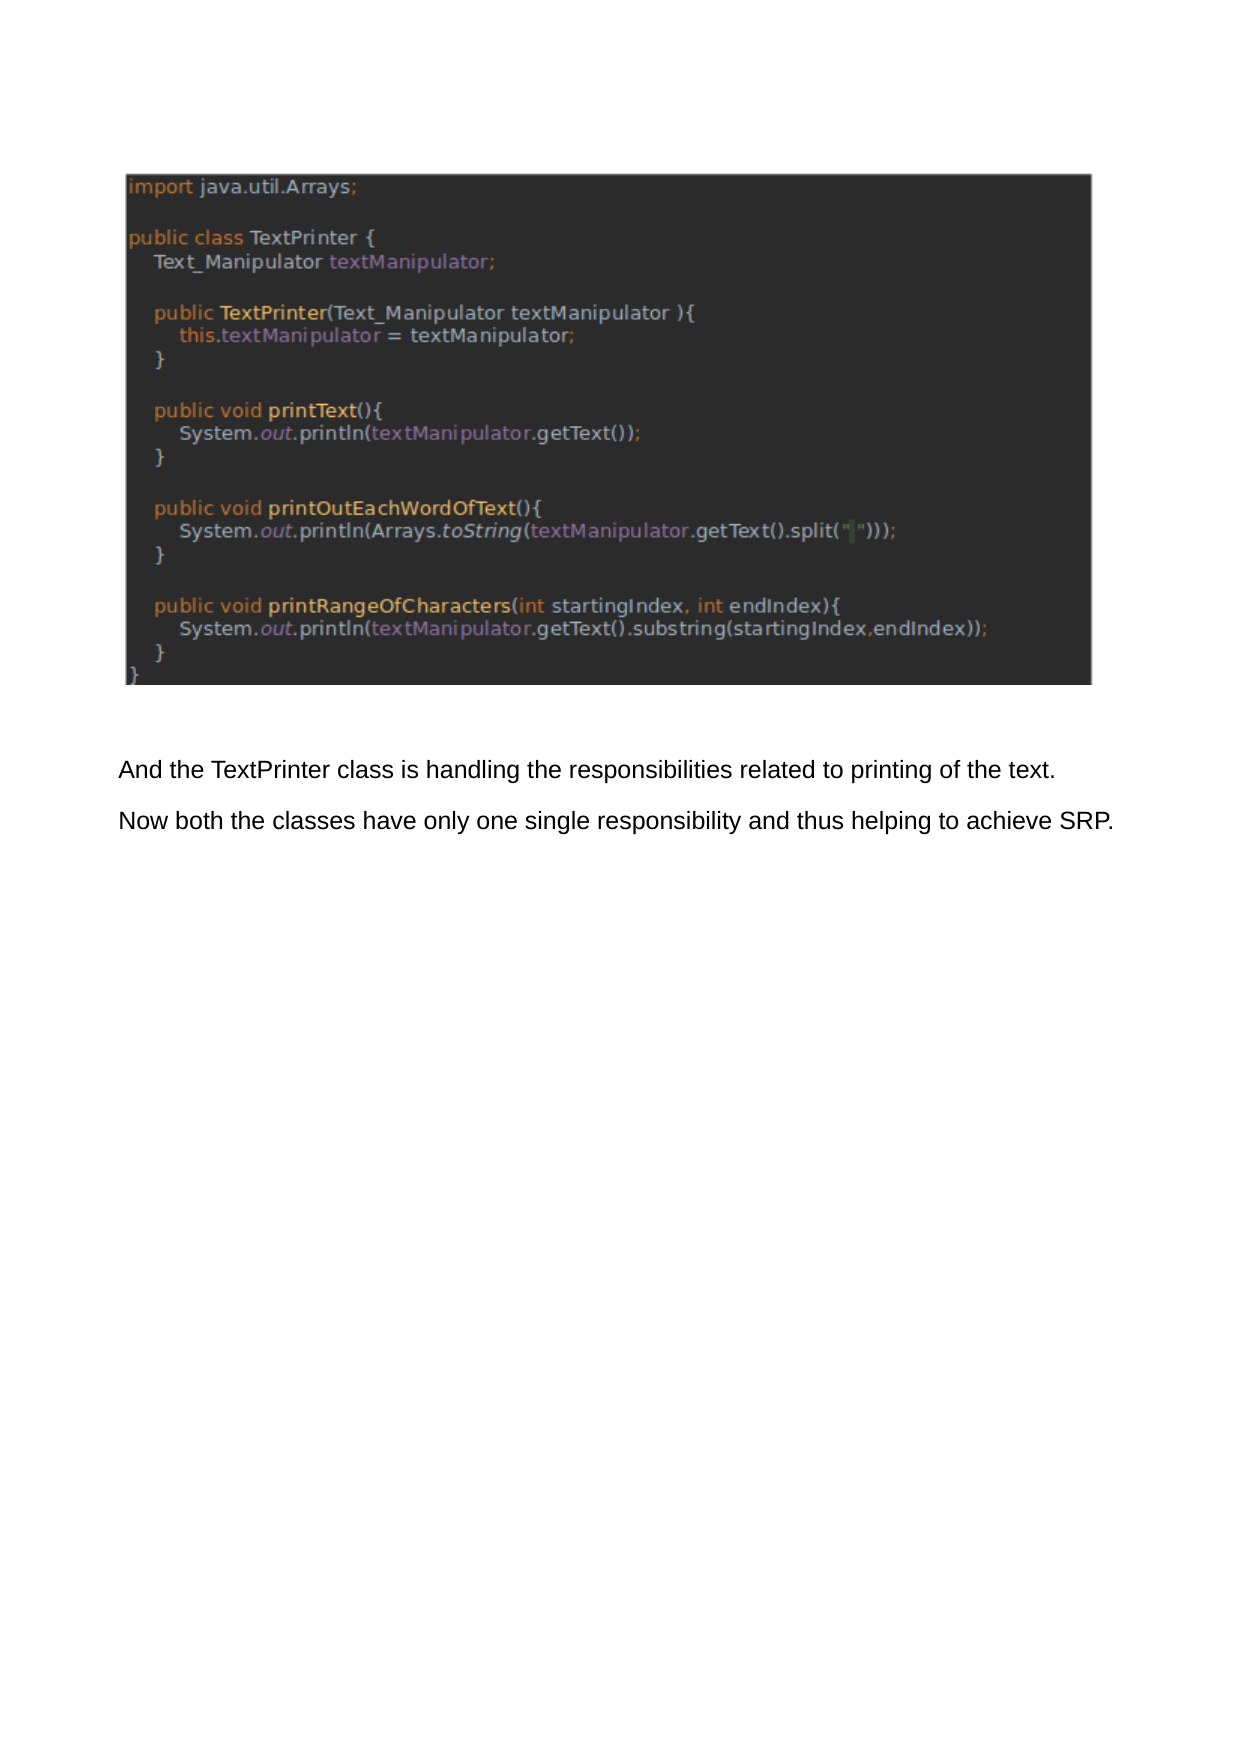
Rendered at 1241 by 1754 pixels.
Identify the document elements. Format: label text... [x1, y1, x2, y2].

picture [118, 165, 1094, 685]
text Now both the classes have only one single responsibility and thus helping to achieve SRP. [118, 806, 1122, 835]
text And the TextPrinter class is handling the responsibilities related to printing of the text. [118, 755, 1122, 783]
